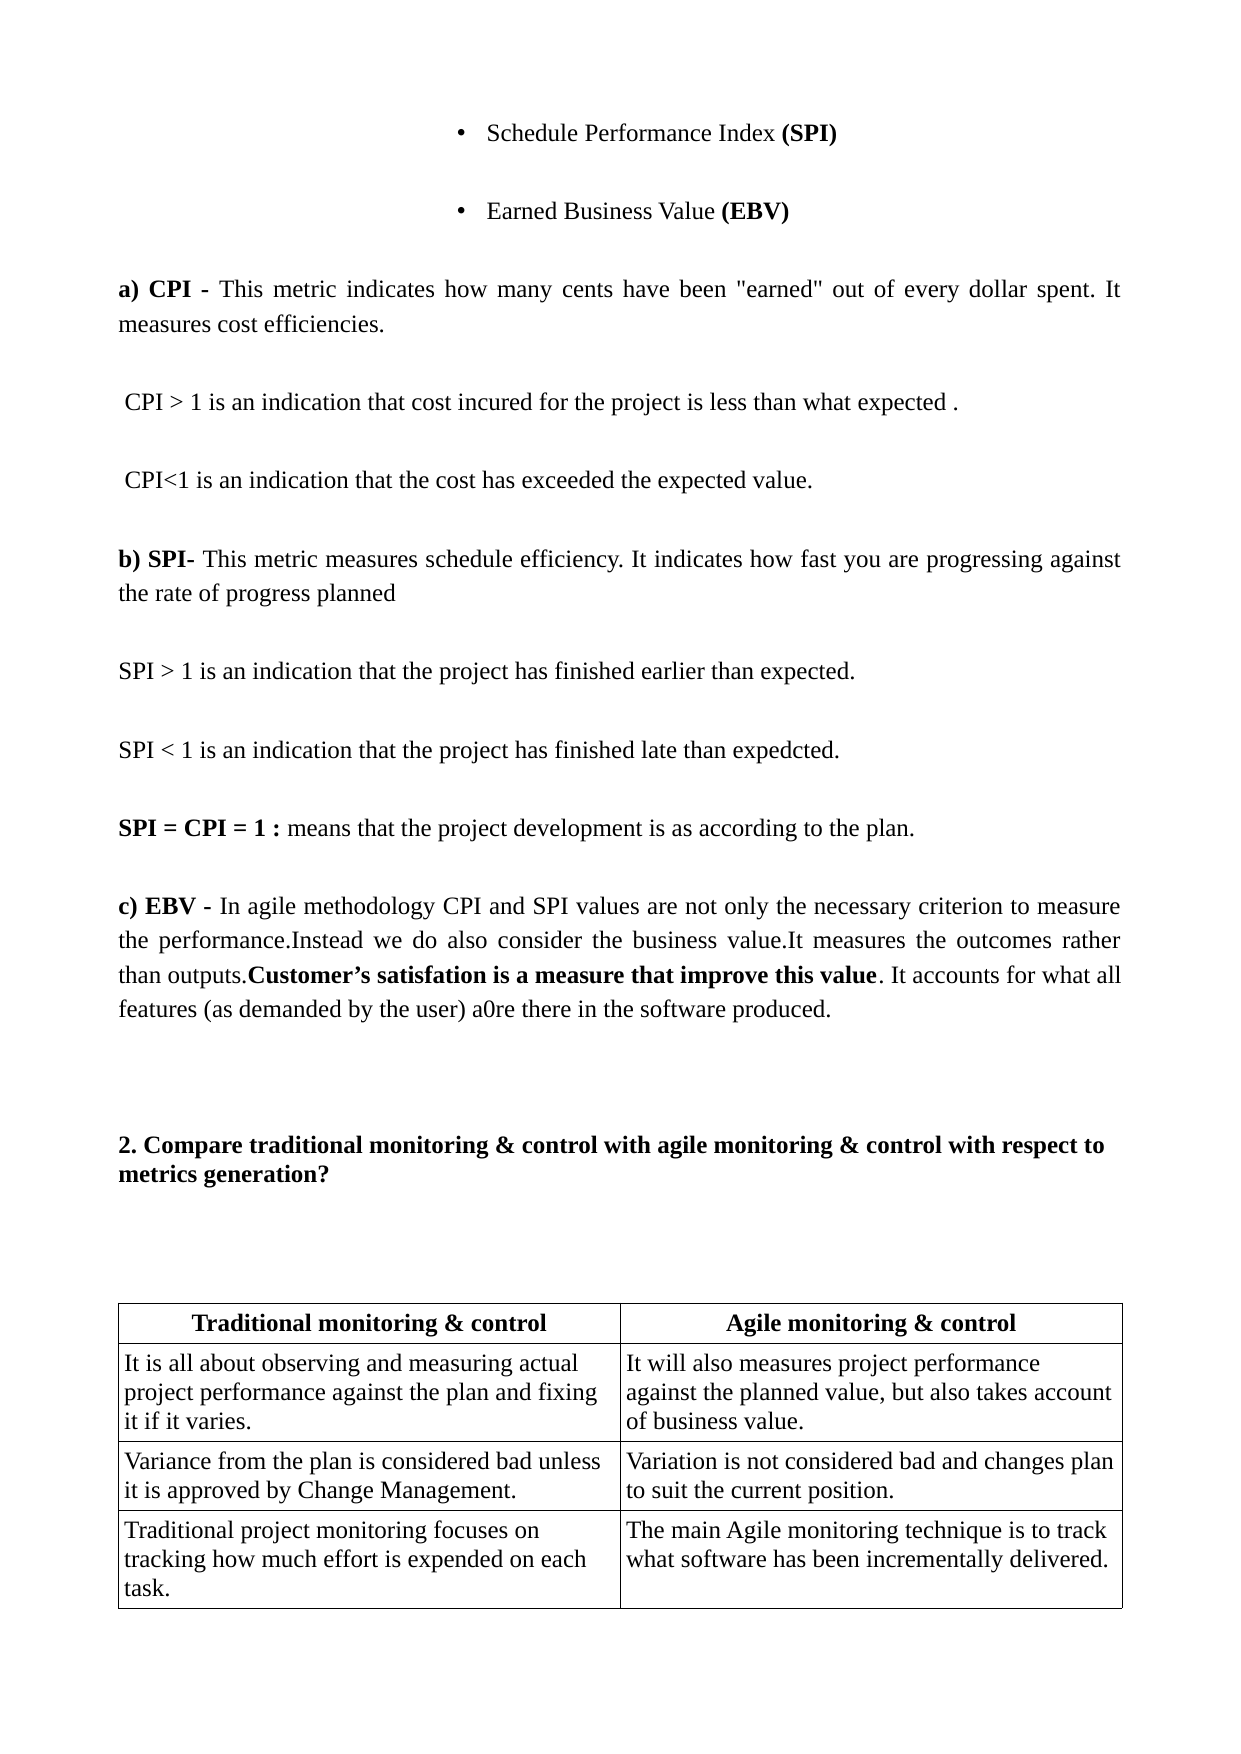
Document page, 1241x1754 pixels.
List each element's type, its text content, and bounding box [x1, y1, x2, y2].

table_header Agile monitoring & control [621, 1304, 1122, 1343]
table_cell The main Agile monitoring technique is to track what software has been incrementally delivered. [621, 1511, 1122, 1607]
text c) EBV - In agile methodology CPI and SPI values are not only the necessary criterion to measure the performance.Instead we do also consider the business value.It measures the outcomes rather than outputs.Customer’s satisfation is a measure that improve this value. It accounts for what all features (as demanded by the user) a0re there in the software produced. [118, 891, 1122, 1023]
table_cell Variation is not considered bad and changes plan to suit the current position. [621, 1442, 1122, 1509]
text a) CPI - This metric indicates how many cents have been "earned" out of every dollar spent. It measures cost efficiencies. [118, 274, 1122, 338]
table_cell It is all about observing and measuring actual project performance against the plan and fixing it if it varies. [119, 1344, 620, 1441]
text SPI < 1 is an indication that the project has finished late than expedcted. [118, 735, 1122, 763]
table_header Traditional monitoring & control [119, 1304, 620, 1343]
text CPI<1 is an indication that the cost has exceeded the expected value. [118, 466, 1122, 494]
table_cell Traditional project monitoring focuses on tracking how much effort is expended on each task. [119, 1511, 620, 1607]
text CPI > 1 is an indication that cost incured for the project is less than what expected . [118, 387, 1122, 416]
table_cell It will also measures project performance against the planned value, but also takes account of business value. [621, 1344, 1122, 1441]
text 2. Compare traditional monitoring & control with agile monitoring & control with respect to metrics generation? [118, 1130, 1122, 1187]
text b) SPI- This metric measures schedule efficiency. It indicates how fast you are progressing against the rate of progress planned [118, 544, 1122, 607]
list Schedule Performance Index (SPI) [457, 118, 1122, 147]
table_cell Variance from the plan is considered bad unless it is approved by Change Management. [119, 1442, 620, 1509]
text SPI > 1 is an indication that the project has finished earlier than expected. [118, 656, 1122, 685]
list Earned Business Value (EBV) [457, 196, 1122, 225]
text SPI = CPI = 1 : means that the project development is as according to the plan. [118, 813, 1122, 842]
